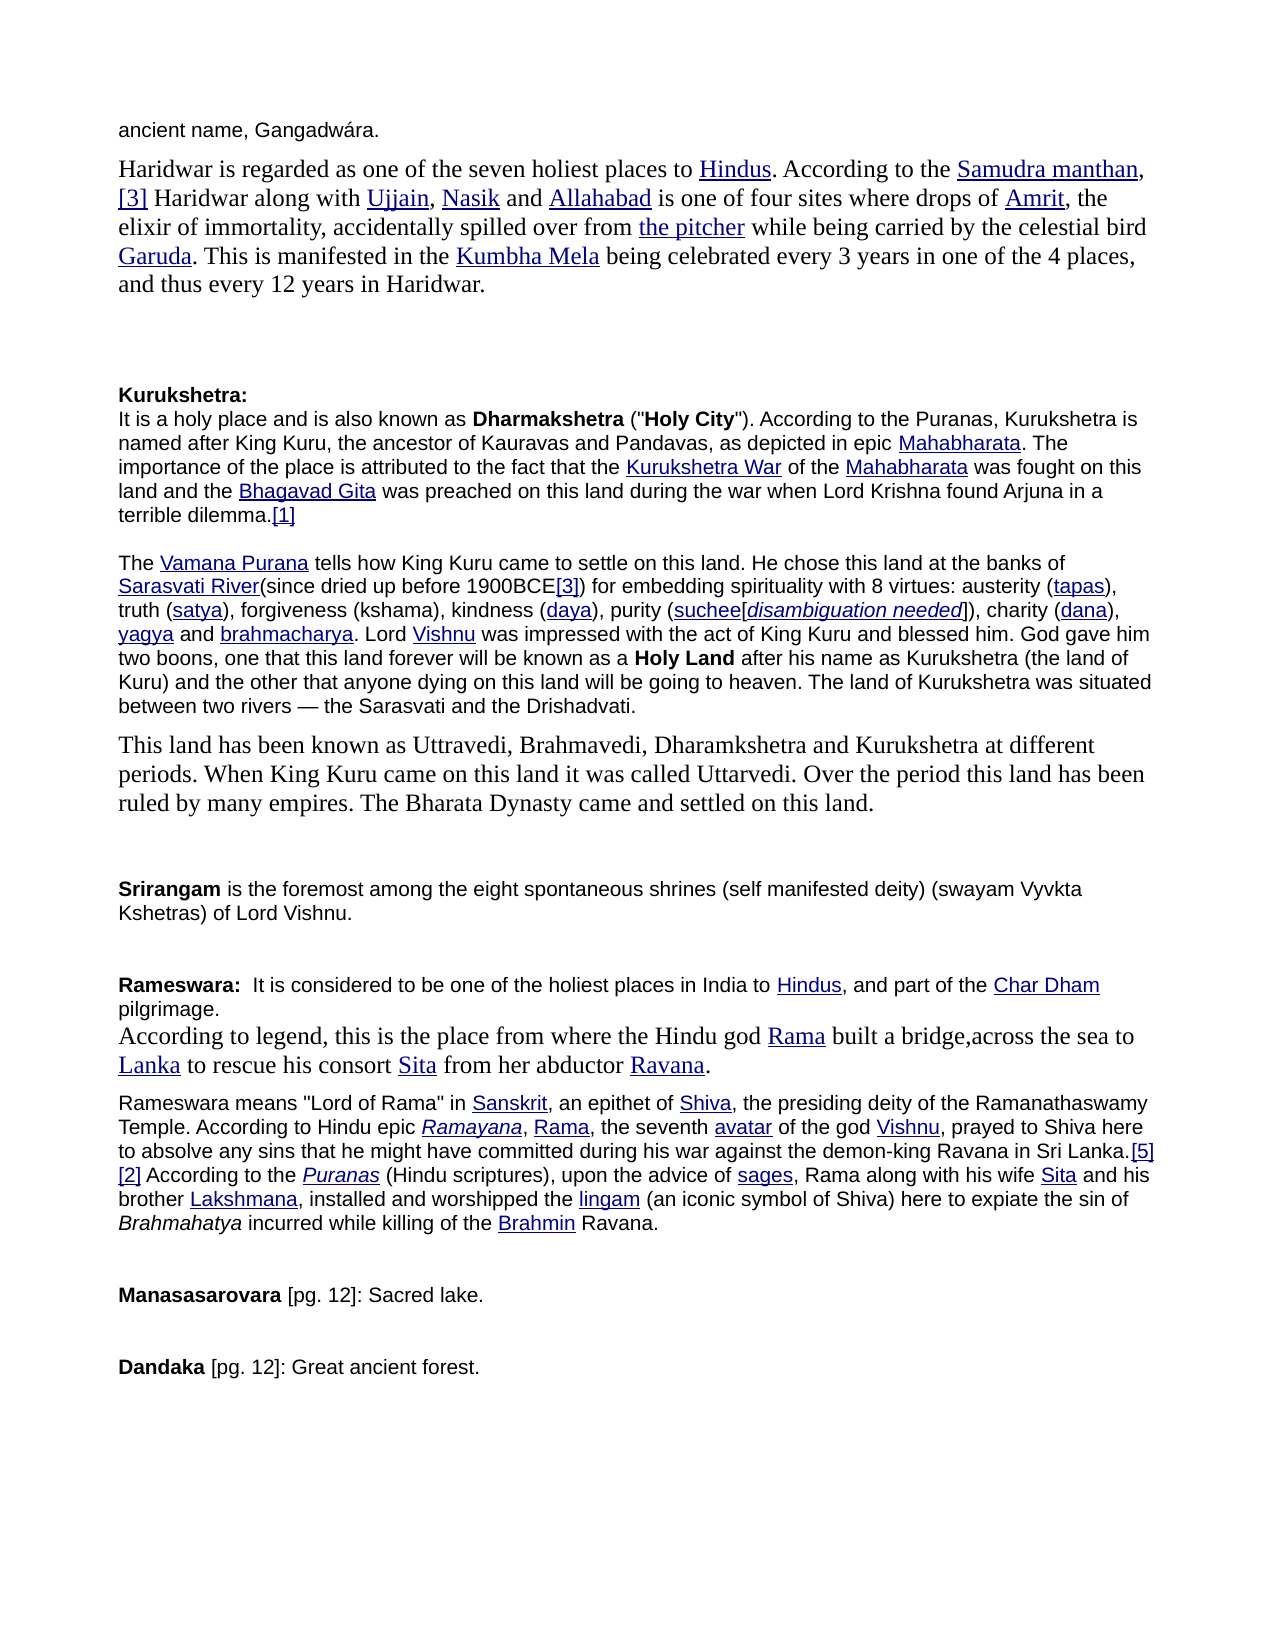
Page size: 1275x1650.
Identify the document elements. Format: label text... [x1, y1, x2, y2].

text Srirangam is the foremost among the eight spontaneous shrines (self manifested deity) (swayam Vyvkta Kshetras) of Lord Vishnu. [118, 877, 1157, 925]
text It is a holy place and is also known as Dharmakshetra ("Holy City"). According to the Puranas, Kurukshetra is named after King Kuru, the ancestor of Kauravas and Pandavas, as depicted in epic Mahabharata. The importance of the place is attributed to the fact that the Kurukshetra War of the Mahabharata was fought on this land and the Bhagavad Gita was preached on this land during the war when Lord Krishna found Arjuna in a terrible dilemma.[1] [118, 407, 1157, 526]
text Kurukshetra: [118, 383, 1157, 407]
text The Vamana Purana tells how King Kuru came to settle on this land. He chose this land at the banks of Sarasvati River(since dried up before 1900BCE[3]) for embedding spirituality with 8 virtues: austerity (tapas), truth (satya), forgiveness (kshama), kindness (daya), purity (suchee[disambiguation needed]), charity (dana), yagya and brahmacharya. Lord Vishnu was impressed with the act of King Kuru and blessed him. God gave him two boons, one that this land forever will be known as a Holy Land after his name as Kurukshetra (the land of Kuru) and the other that anyone dying on this land will be going to heaven. The land of Kurukshetra was situated between two rivers — the Sarasvati and the Drishadvati. [118, 550, 1157, 718]
text This land has been known as Uttravedi, Brahmavedi, Dharamkshetra and Kurukshetra at different periods. When King Kuru came on this land it was called Uttarvedi. Over the period this land has been ruled by many empires. The Bharata Dynasty came and settled on this land. [118, 731, 1157, 817]
text Rameswara means "Lord of Rama" in Sanskrit, an epithet of Shiva, the presiding deity of the Ramanathaswamy Temple. According to Hindu epic Ramayana, Rama, the seventh avatar of the god Vishnu, prayed to Shiva here to absolve any sins that he might have committed during his war against the demon-king Ravana in Sri Lanka.[5][2] According to the Puranas (Hindu scriptures), upon the advice of sages, Rama along with his wife Sita and his brother Lakshmana, installed and worshipped the lingam (an iconic symbol of Shiva) here to expiate the sin of Brahmahatya incurred while killing of the Brahmin Ravana. [118, 1091, 1157, 1235]
text Dandaka [pg. 12]: Great ancient forest. [118, 1354, 1157, 1378]
text Haridwar is regarded as one of the seven holiest places to Hindus. According to the Samudra manthan,[3] Haridwar along with Ujjain, Nasik and Allahabad is one of four sites where drops of Amrit, the elixir of immortality, accidentally spilled over from the pitcher while being carried by the celestial bird Garuda. This is manifested in the Kumbha Mela being celebrated every 3 years in one of the 4 places, and thus every 12 years in Haridwar. [118, 154, 1157, 298]
text Rameswara: It is considered to be one of the holiest places in India to Hindus, and part of the Char Dham pilgrimage. [118, 973, 1157, 1021]
text According to legend, this is the place from where the Hindu god Rama built a bridge,across the sea to Lanka to rescue his consort Sita from her abductor Ravana. [118, 1021, 1157, 1078]
text ancient name, Gangadwára. [118, 118, 1157, 142]
text Manasasarovara [pg. 12]: Sacred lake. [118, 1283, 1157, 1307]
